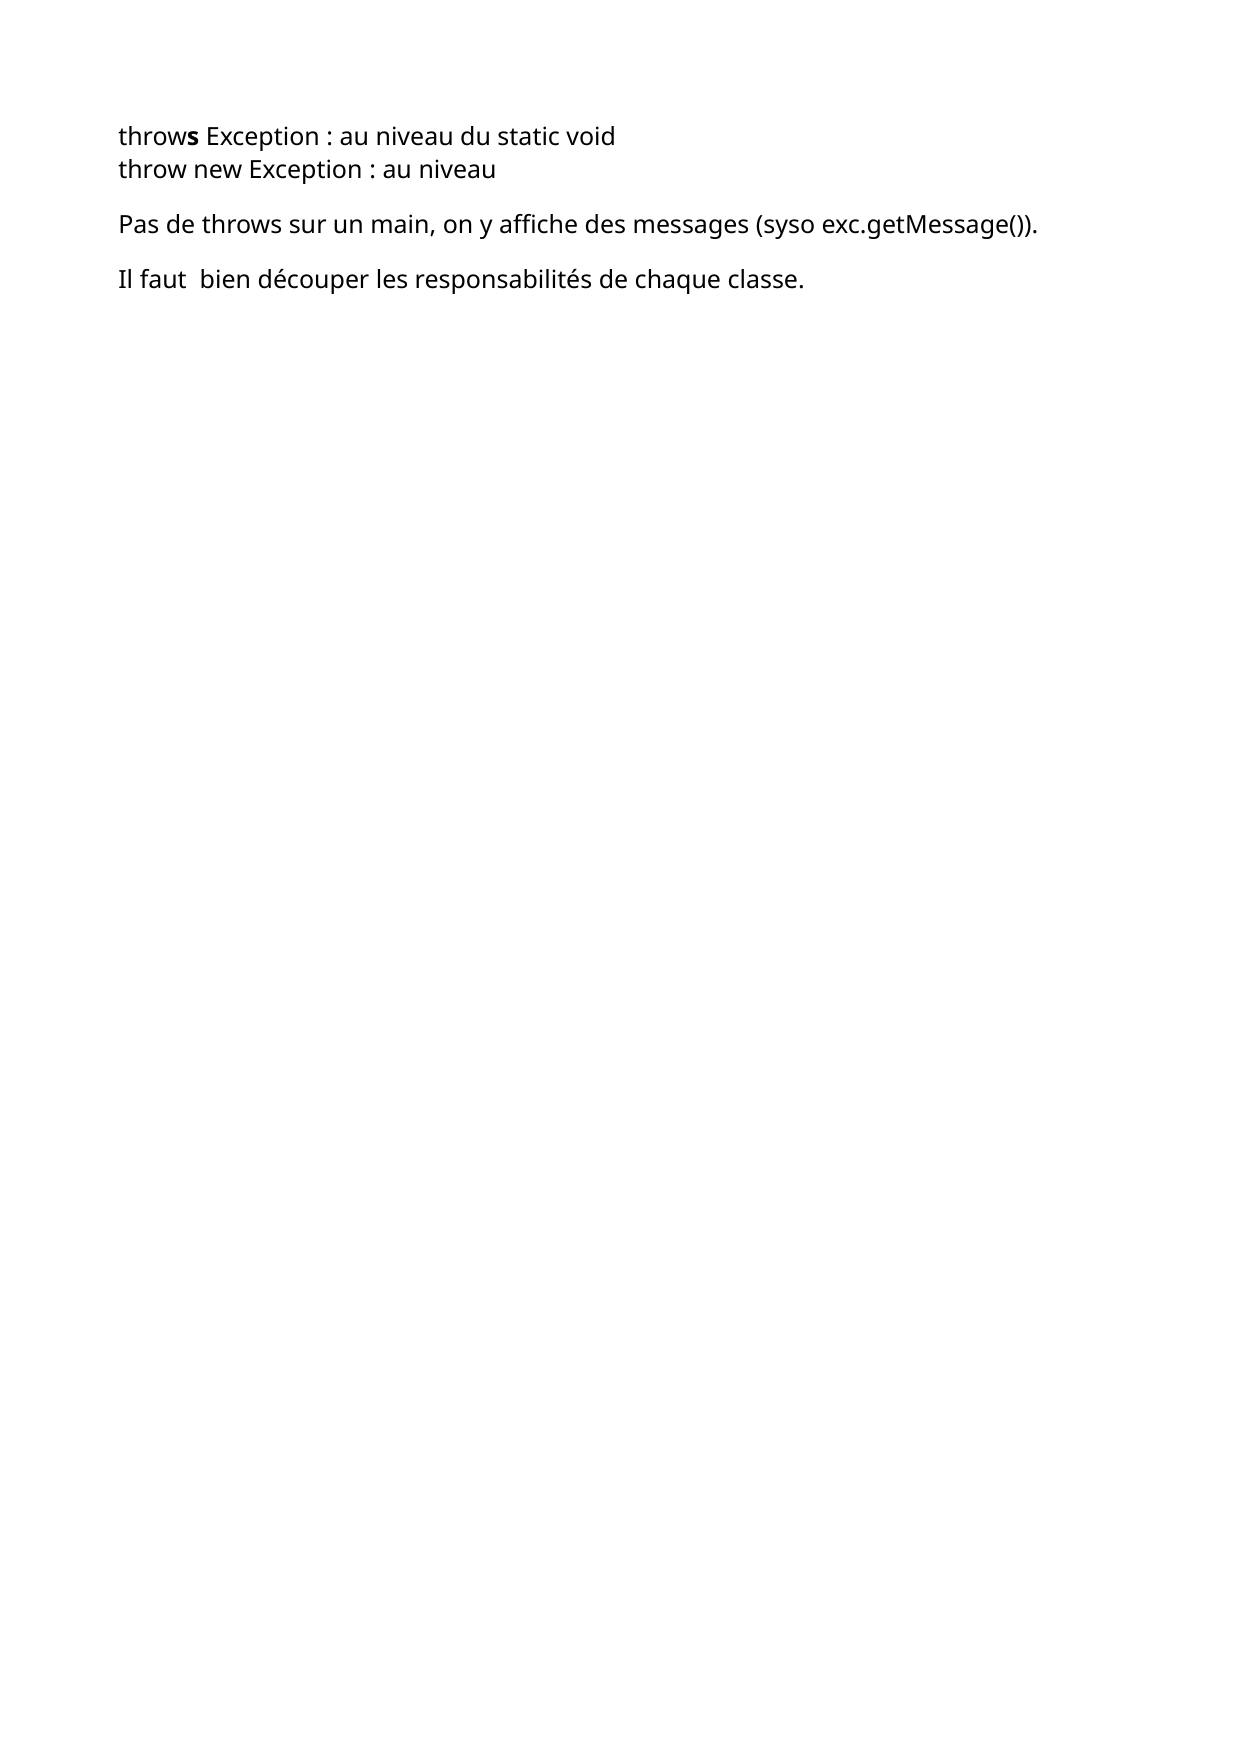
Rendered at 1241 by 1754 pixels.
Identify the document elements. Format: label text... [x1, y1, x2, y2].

text Il faut bien découper les responsabilités de chaque classe. [118, 262, 1122, 296]
text Pas de throws sur un main, on y affiche des messages (syso exc.getMessage()). [118, 207, 1122, 241]
text throws Exception : au niveau du static void throw new Exception : au niveau [118, 118, 1122, 186]
